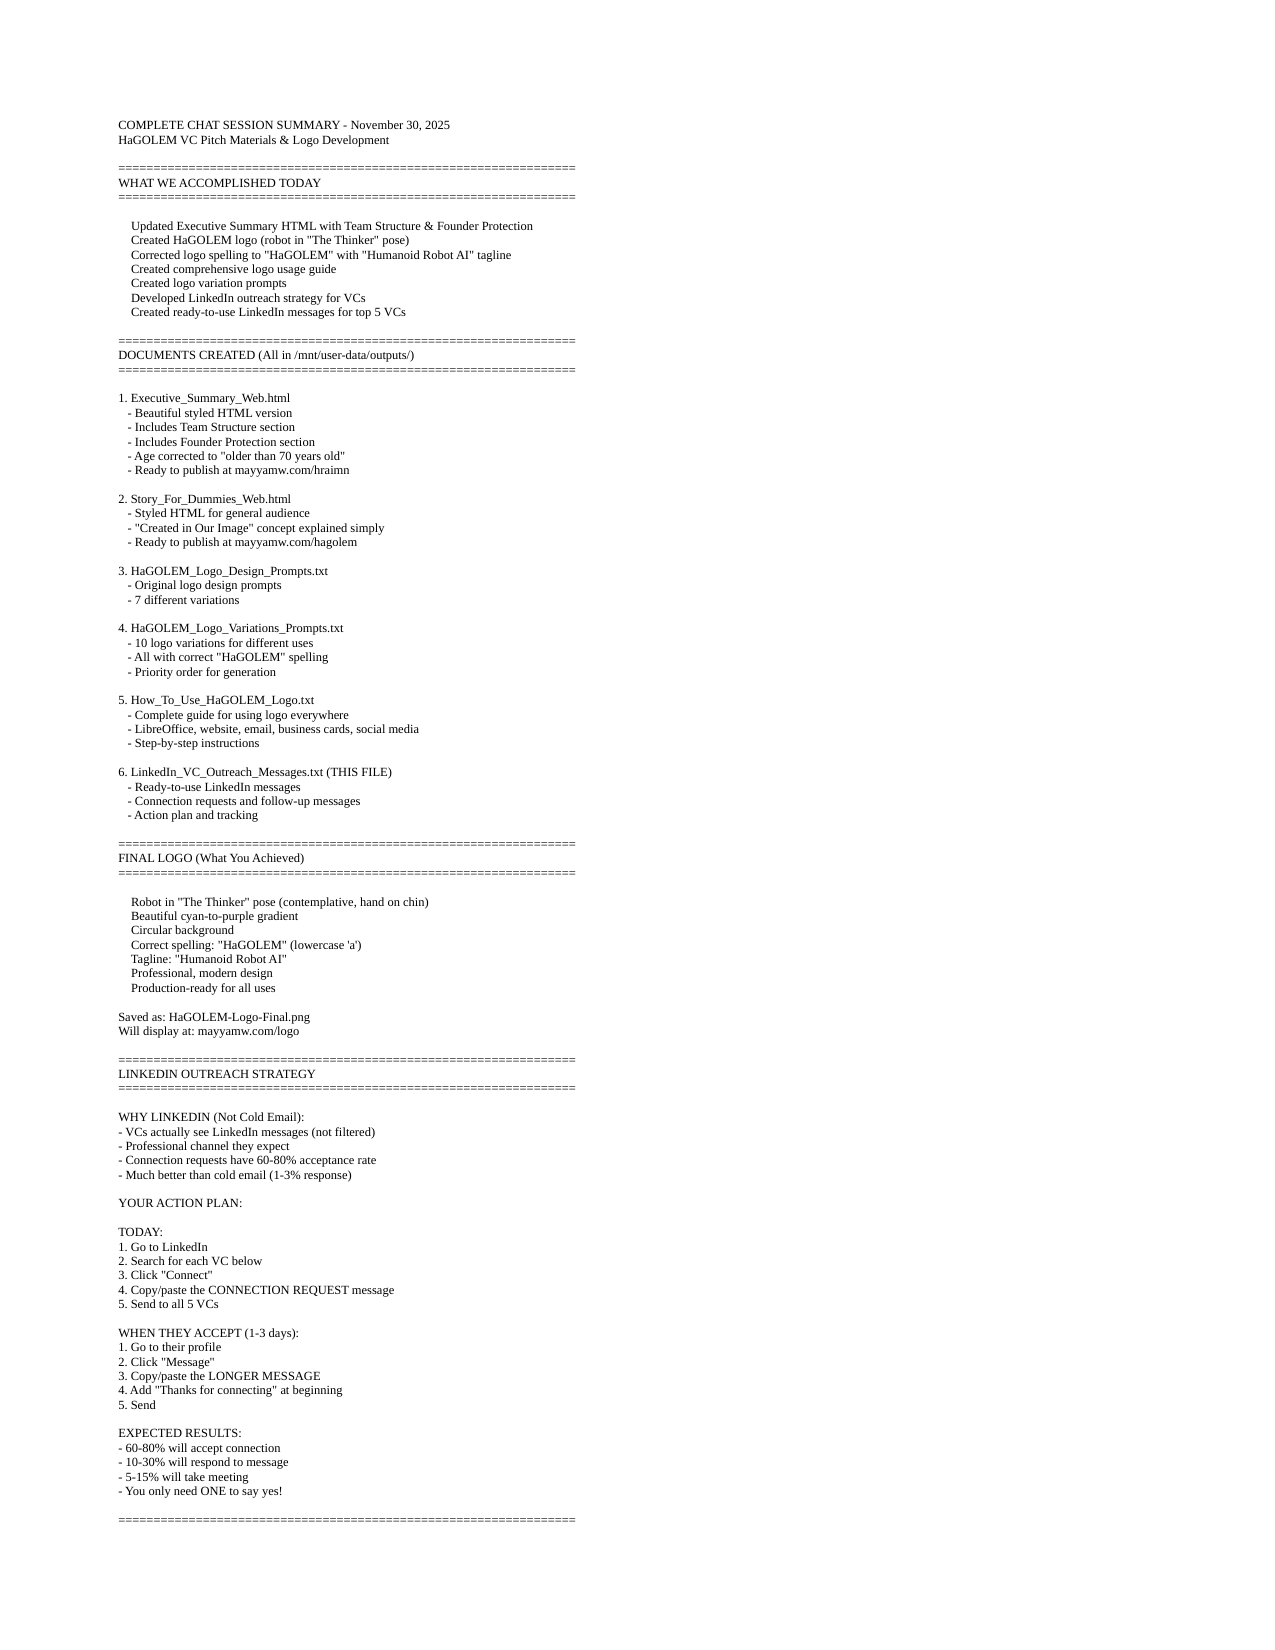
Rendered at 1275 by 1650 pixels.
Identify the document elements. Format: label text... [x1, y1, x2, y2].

text ✅ Circular background [118, 923, 1157, 937]
text - Connection requests have 60-80% acceptance rate [118, 1153, 1157, 1167]
text ✅ Production-ready for all uses [118, 981, 1157, 995]
text ================================================================= [118, 1512, 1157, 1527]
text ✅ Tagline: "Humanoid Robot AI" [118, 952, 1157, 966]
text TODAY: [118, 1225, 1157, 1239]
text ✅ Correct spelling: "HaGOLEM" (lowercase 'a') [118, 937, 1157, 952]
text - LibreOffice, website, email, business cards, social media [118, 722, 1157, 736]
text - Includes Team Structure section [118, 420, 1157, 434]
text ✅ Corrected logo spelling to "HaGOLEM" with "Humanoid Robot AI" tagline [118, 247, 1157, 262]
text - 10 logo variations for different uses [118, 636, 1157, 650]
text 3. Copy/paste the LONGER MESSAGE [118, 1369, 1157, 1383]
text ✅ Robot in "The Thinker" pose (contemplative, hand on chin) [118, 894, 1157, 909]
text ✅ Created HaGOLEM logo (robot in "The Thinker" pose) [118, 233, 1157, 247]
text ✅ Created logo variation prompts [118, 276, 1157, 291]
text 2. Click "Message" [118, 1354, 1157, 1369]
text 4. HaGOLEM_Logo_Variations_Prompts.txt [118, 621, 1157, 636]
text - 10-30% will respond to message [118, 1455, 1157, 1469]
text - 60-80% will accept connection [118, 1441, 1157, 1455]
text Saved as: HaGOLEM-Logo-Final.png [118, 1009, 1157, 1024]
text WHY LINKEDIN (Not Cold Email): [118, 1110, 1157, 1124]
text ================================================================= [118, 362, 1157, 377]
text 2. Search for each VC below [118, 1254, 1157, 1268]
text 5. How_To_Use_HaGOLEM_Logo.txt [118, 693, 1157, 707]
text ✅ Beautiful cyan-to-purple gradient [118, 909, 1157, 923]
text - Original logo design prompts [118, 578, 1157, 592]
text ================================================================= [118, 837, 1157, 851]
text FINAL LOGO (What You Achieved) [118, 851, 1157, 866]
text 1. Executive_Summary_Web.html [118, 391, 1157, 406]
text ✅ Created comprehensive logo usage guide [118, 262, 1157, 276]
text 6. LinkedIn_VC_Outreach_Messages.txt (THIS FILE) [118, 765, 1157, 779]
text DOCUMENTS CREATED (All in /mnt/user-data/outputs/) [118, 348, 1157, 362]
text 4. Add "Thanks for connecting" at beginning [118, 1383, 1157, 1397]
text ================================================================= [118, 1052, 1157, 1067]
text ✅ Updated Executive Summary HTML with Team Structure & Founder Protection [118, 219, 1157, 233]
text ================================================================= [118, 190, 1157, 204]
text ================================================================= [118, 334, 1157, 348]
text - Age corrected to "older than 70 years old" [118, 449, 1157, 463]
text - All with correct "HaGOLEM" spelling [118, 650, 1157, 664]
text - Ready to publish at mayyamw.com/hraimn [118, 463, 1157, 477]
text ================================================================= [118, 866, 1157, 880]
text - Professional channel they expect [118, 1139, 1157, 1153]
text 2. Story_For_Dummies_Web.html [118, 492, 1157, 506]
text LINKEDIN OUTREACH STRATEGY [118, 1067, 1157, 1081]
text - Priority order for generation [118, 664, 1157, 679]
text 5. Send [118, 1397, 1157, 1412]
text EXPECTED RESULTS: [118, 1426, 1157, 1441]
text - Step-by-step instructions [118, 736, 1157, 751]
text - Connection requests and follow-up messages [118, 794, 1157, 808]
text ✅ Created ready-to-use LinkedIn messages for top 5 VCs [118, 305, 1157, 319]
text - Much better than cold email (1-3% response) [118, 1167, 1157, 1182]
text - 7 different variations [118, 592, 1157, 607]
text ================================================================= [118, 1081, 1157, 1096]
text WHEN THEY ACCEPT (1-3 days): [118, 1326, 1157, 1340]
text HaGOLEM VC Pitch Materials & Logo Development [118, 132, 1157, 147]
text 3. Click "Connect" [118, 1268, 1157, 1282]
text ✅ Developed LinkedIn outreach strategy for VCs [118, 291, 1157, 305]
text ================================================================= [118, 161, 1157, 176]
text - Complete guide for using logo everywhere [118, 707, 1157, 722]
text - 5-15% will take meeting [118, 1469, 1157, 1484]
text - Styled HTML for general audience [118, 506, 1157, 521]
text - Beautiful styled HTML version [118, 406, 1157, 420]
text YOUR ACTION PLAN: [118, 1196, 1157, 1211]
text - You only need ONE to say yes! [118, 1484, 1157, 1498]
text - Ready-to-use LinkedIn messages [118, 779, 1157, 794]
text - Action plan and tracking [118, 808, 1157, 822]
text Will display at: mayyamw.com/logo [118, 1024, 1157, 1038]
text WHAT WE ACCOMPLISHED TODAY [118, 176, 1157, 190]
text COMPLETE CHAT SESSION SUMMARY - November 30, 2025 [118, 118, 1157, 132]
text - Includes Founder Protection section [118, 434, 1157, 449]
text - Ready to publish at mayyamw.com/hagolem [118, 535, 1157, 549]
text 1. Go to LinkedIn [118, 1239, 1157, 1254]
text ✅ Professional, modern design [118, 966, 1157, 981]
text - "Created in Our Image" concept explained simply [118, 521, 1157, 535]
text - VCs actually see LinkedIn messages (not filtered) [118, 1124, 1157, 1139]
text 4. Copy/paste the CONNECTION REQUEST message [118, 1282, 1157, 1297]
text 5. Send to all 5 VCs [118, 1297, 1157, 1311]
text 3. HaGOLEM_Logo_Design_Prompts.txt [118, 564, 1157, 578]
text 1. Go to their profile [118, 1340, 1157, 1354]
